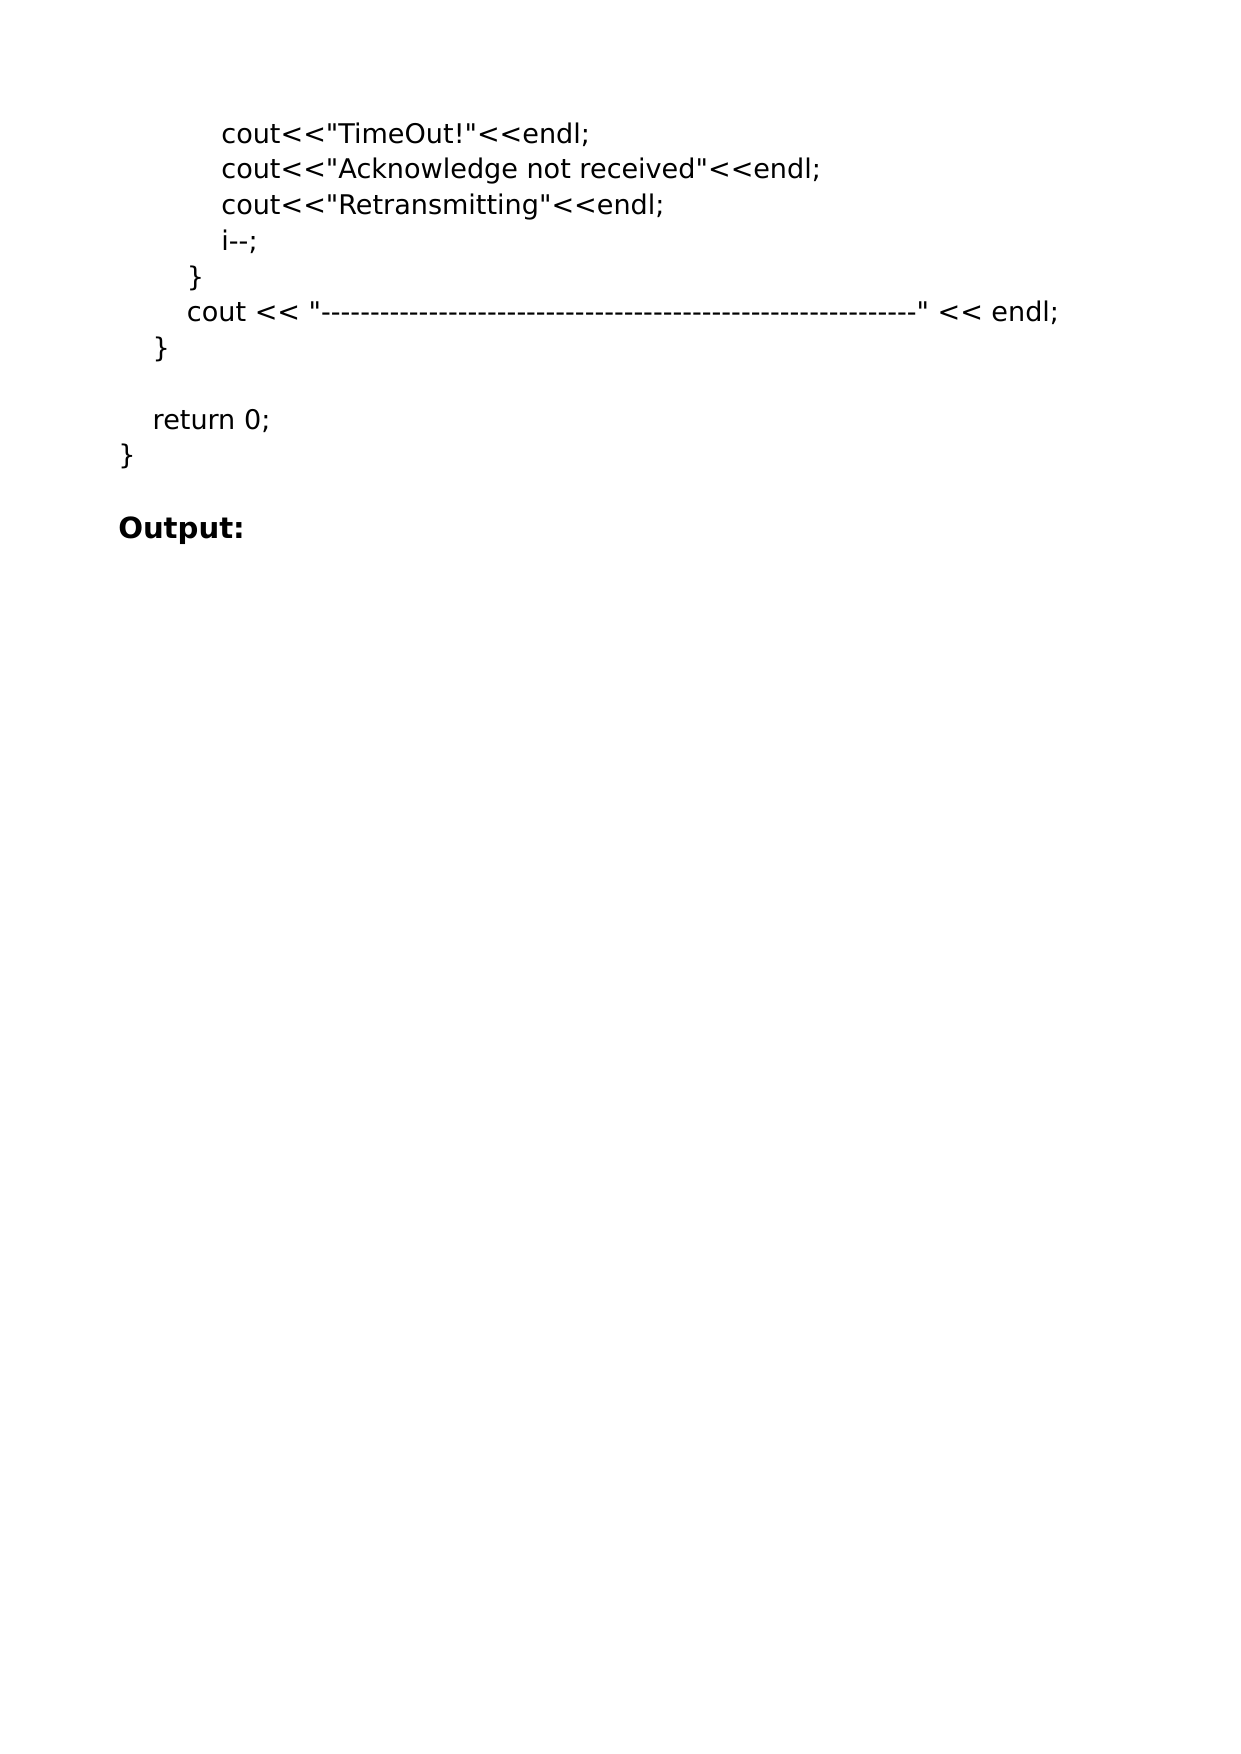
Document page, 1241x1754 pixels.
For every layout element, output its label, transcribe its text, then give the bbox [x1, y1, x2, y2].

text } [118, 332, 1122, 364]
text i--; [118, 225, 1122, 257]
text cout<<"Retransmitting"<<endl; [118, 189, 1122, 221]
text cout<<"Acknowledge not received"<<endl; [118, 154, 1122, 185]
text } [118, 261, 1122, 293]
text } [118, 440, 1122, 471]
text cout << "-------------------------------------------------------------" << endl; [118, 297, 1122, 328]
text return 0; [118, 404, 1122, 436]
text Output: [118, 511, 1122, 545]
text cout<<"TimeOut!"<<endl; [118, 118, 1122, 150]
